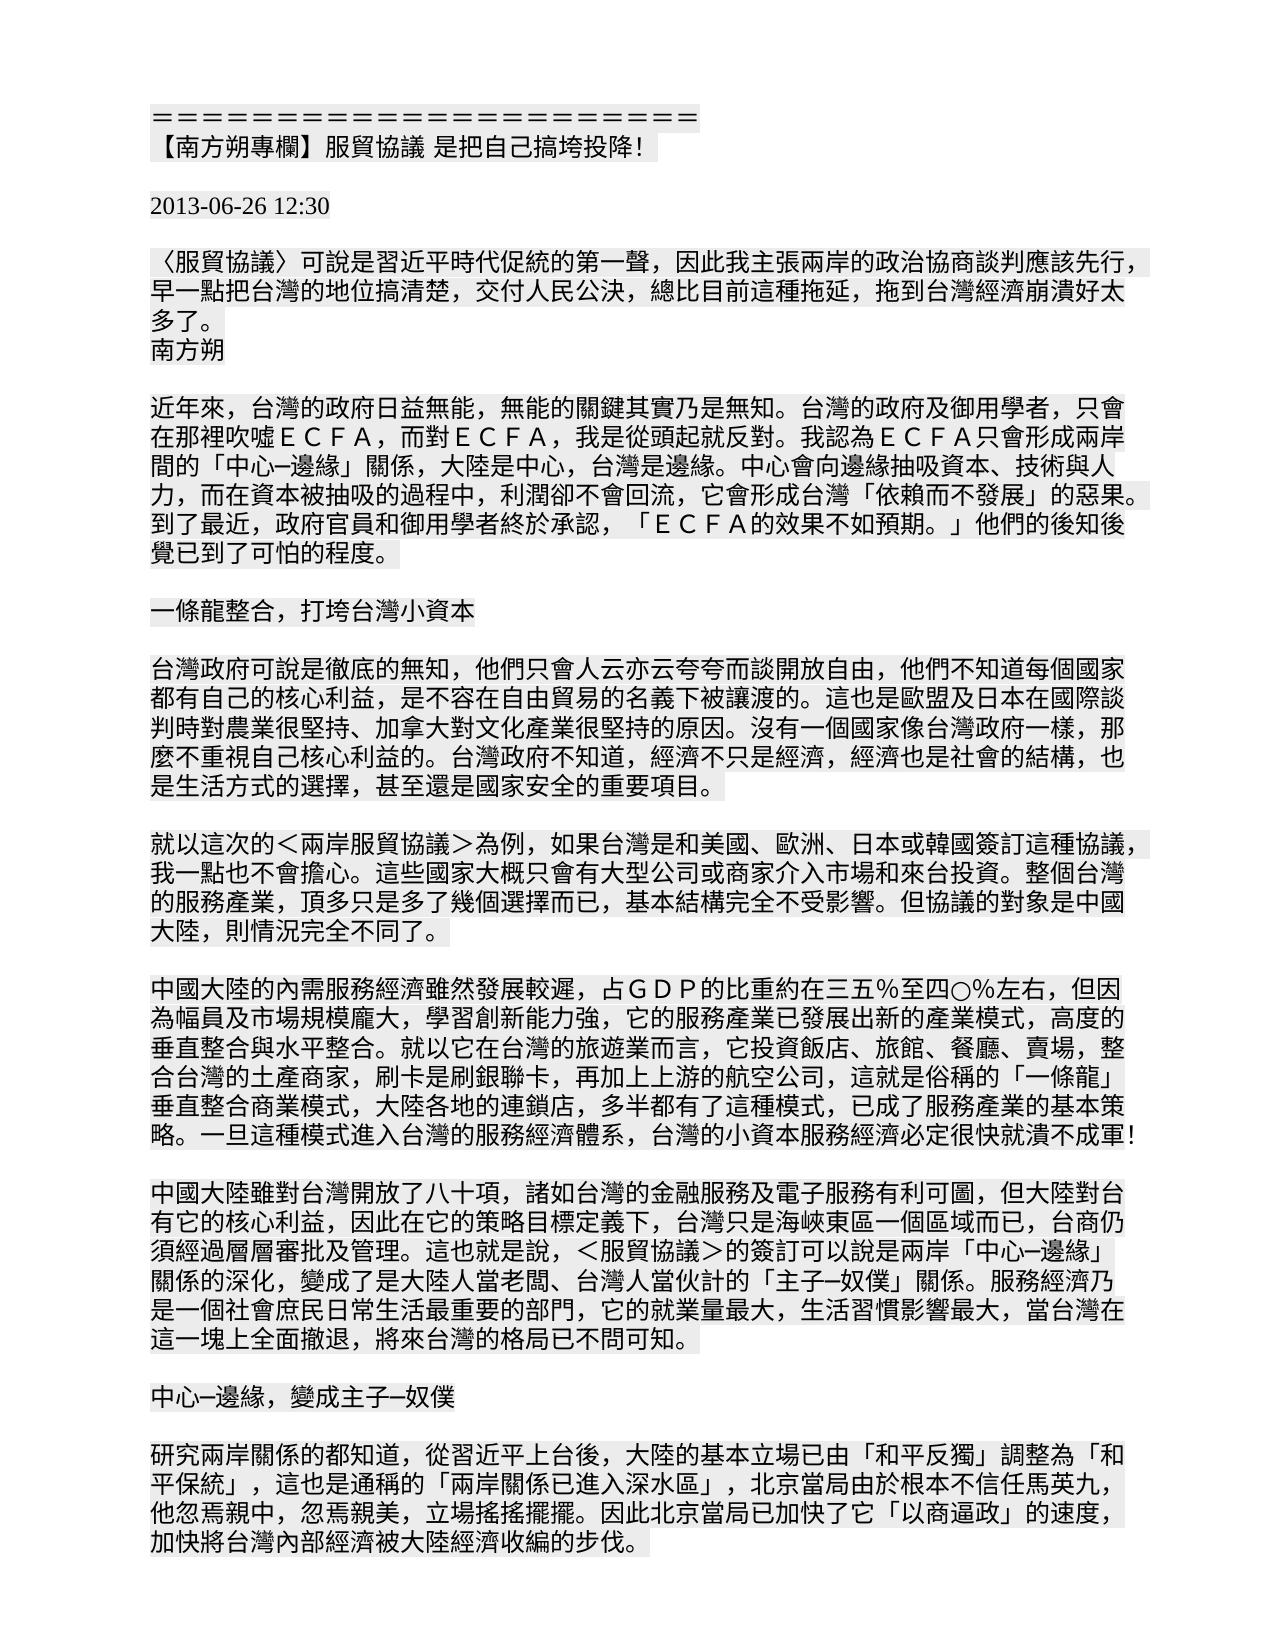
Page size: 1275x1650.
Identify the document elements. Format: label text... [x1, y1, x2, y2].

text 關於反對兩岸服冒協議，商的理由在下面，而陳真先生說政商分離，最好中共也是如此認為，可惜不是。 ＝＝＝＝＝＝＝＝＝＝＝＝＝＝＝＝＝＝＝＝＝＝ 【南方朔專欄】服貿協議 是把自己搞垮投降！ 2013-06-26 12:30 〈服貿協議〉可說是習近平時代促統的第一聲，因此我主張兩岸的政治協商談判應該先行，早一點把台灣的地位搞清楚，交付人民公決，總比目前這種拖延，拖到台灣經濟崩潰好太多了。 南方朔 近年來，台灣的政府日益無能，無能的關鍵其實乃是無知。台灣的政府及御用學者，只會在那裡吹噓ＥＣＦＡ，而對ＥＣＦＡ，我是從頭起就反對。我認為ＥＣＦＡ只會形成兩岸間的「中心─邊緣」關係，大陸是中心，台灣是邊緣。中心會向邊緣抽吸資本、技術與人力，而在資本被抽吸的過程中，利潤卻不會回流，它會形成台灣「依賴而不發展」的惡果。到了最近，政府官員和御用學者終於承認，「ＥＣＦＡ的效果不如預期。」他們的後知後覺已到了可怕的程度。 一條龍整合，打垮台灣小資本 台灣政府可說是徹底的無知，他們只會人云亦云夸夸而談開放自由，他們不知道每個國家都有自己的核心利益，是不容在自由貿易的名義下被讓渡的。這也是歐盟及日本在國際談判時對農業很堅持、加拿大對文化產業很堅持的原因。沒有一個國家像台灣政府一樣，那麼不重視自己核心利益的。台灣政府不知道，經濟不只是經濟，經濟也是社會的結構，也是生活方式的選擇，甚至還是國家安全的重要項目。 就以這次的＜兩岸服貿協議＞為例，如果台灣是和美國、歐洲、日本或韓國簽訂這種協議，我一點也不會擔心。這些國家大概只會有大型公司或商家介入市場和來台投資。整個台灣的服務產業，頂多只是多了幾個選擇而已，基本結構完全不受影響。但協議的對象是中國大陸，則情況完全不同了。 中國大陸的內需服務經濟雖然發展較遲，占ＧＤＰ的比重約在三五％至四○％左右，但因為幅員及市場規模龐大，學習創新能力強，它的服務產業已發展出新的產業模式，高度的垂直整合與水平整合。就以它在台灣的旅遊業而言，它投資飯店、旅館、餐廳、賣場，整合台灣的土產商家，刷卡是刷銀聯卡，再加上上游的航空公司，這就是俗稱的「一條龍」垂直整合商業模式，大陸各地的連鎖店，多半都有了這種模式，已成了服務產業的基本策略。一旦這種模式進入台灣的服務經濟體系，台灣的小資本服務經濟必定很快就潰不成軍！ 中國大陸雖對台灣開放了八十項，諸如台灣的金融服務及電子服務有利可圖，但大陸對台有它的核心利益，因此在它的策略目標定義下，台灣只是海峽東區一個區域而已，台商仍須經過層層審批及管理。這也就是說，＜服貿協議＞的簽訂可以說是兩岸「中心─邊緣」關係的深化，變成了是大陸人當老闆、台灣人當伙計的「主子─奴僕」關係。服務經濟乃是一個社會庶民日常生活最重要的部門，它的就業量最大，生活習慣影響最大，當台灣在這一塊上全面撤退，將來台灣的格局已不問可知。 中心─邊緣，變成主子─奴僕 研究兩岸關係的都知道，從習近平上台後，大陸的基本立場已由「和平反獨」調整為「和平保統」，這也是通稱的「兩岸關係已進入深水區」，北京當局由於根本不信任馬英九，他忽焉親中，忽焉親美，立場搖搖擺擺。因此北京當局已加快了它「以商逼政」的速度，加快將台灣內部經濟被大陸經濟收編的步伐。 這是當今北京當局的既定政策，＜服貿協議＞可說就是習近平時代促統的第一聲。將台灣四部經濟由「中心─邊緣」變為「主子─奴僕」關係，使台灣更無拒統的籌碼，即是北京的手段。 也正因為這個原因，我反而主張兩岸的政治協商談判應該先行，早一點把台灣的地位搞清楚，交付人民公決，總比目前這種拖延，拖到台灣經濟崩潰好太多了。馬英九的和平是一種慢性自殺，輸掉的是下一代的前途與幸福！ 小圈子決策，全沒有國安考量 馬政府執政已經五年，這個政府搖搖擺擺，對任何問題都無知，它無法定義台灣人民的核心利益，由於不能自我定義，它的親信在經貿談判桌上，遂任由有備而來的北京代表予取予求，完全主宰了談判，而台灣人民的核心利益遂一寸寸、一步步的讓渡了出去。這已不是「自由貿易」，而是「和平賣國」了。從ＥＣＦＡ到＜兩岸服貿協議＞，這個政府的無知無能已真的到了匪夷所思的地步。 因此，對＜服貿協議＞，我覺得前國安局長及國安會秘書長丁渝洲的評論最切中要旨，丁渝洲說這是馬的小圈子決策，完全沒有國安考量。他的意思其實就是它對基本的國家及人民的核心利益已完全棄守。一個政權最大的悲哀，乃是自己在製造失敗的條件以利於投降。國民黨投降是早晚的事，但把台灣搞垮來投降，這已是不可原諒的卑劣了！● http://www.new7.com.tw/NewsView.aspx?t=TOP&i=TXT201306261337557KH [150, 75, 1125, 1557]
